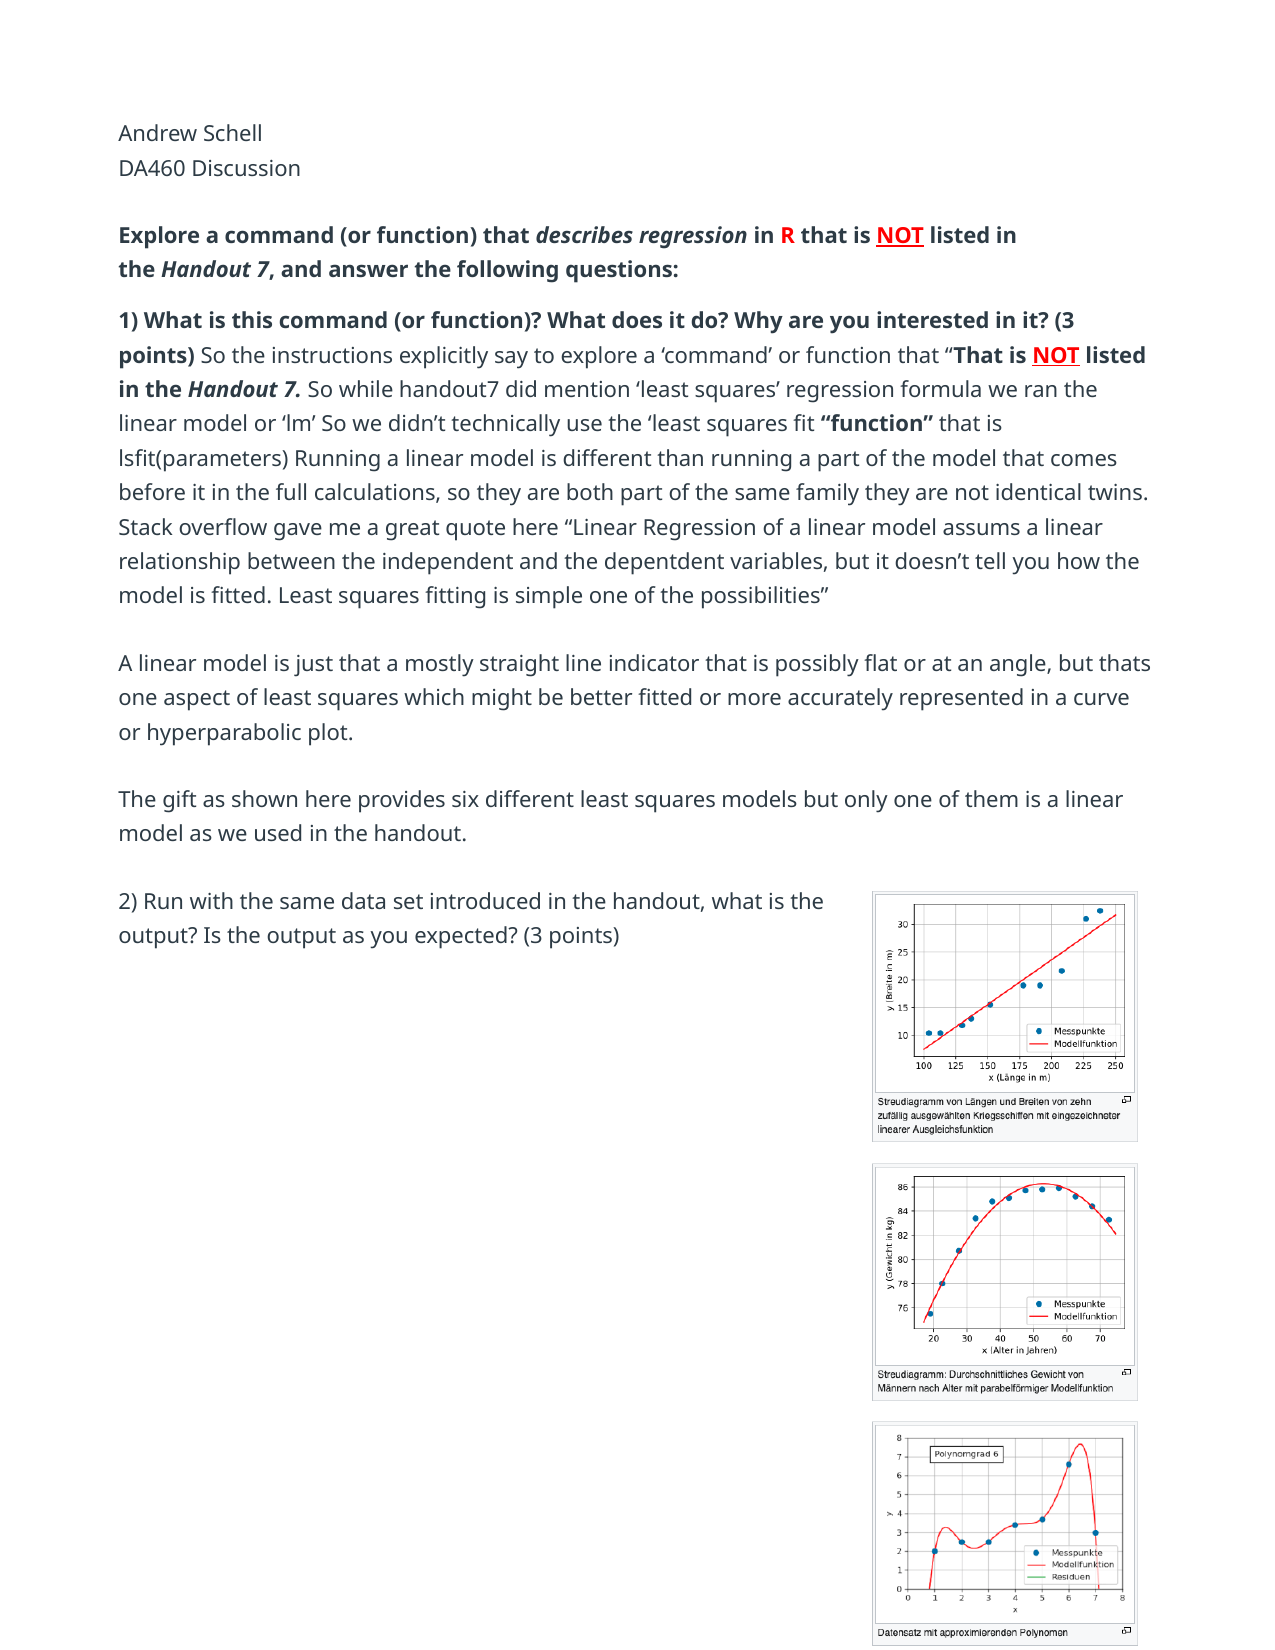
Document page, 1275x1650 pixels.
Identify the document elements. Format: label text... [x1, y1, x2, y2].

text 2) Run with the same data set introduced in the handout, what is the output? Is the output as you expected? (3 points) [118, 886, 867, 950]
text 1) What is this command (or function)? What does it do? Why are you interested in it? (3 points) So the instructions explicitly say to explore a ‘command’ or function that “That is NOT listed in the Handout 7. So while handout7 did mention ‘least squares’ regression formula we ran the linear model or ‘lm’ So we didn’t technically use the ‘least squares fit “function” that is lsfit(parameters) Running a linear model is different than running a part of the model that comes before it in the full calculations, so they are both part of the same family they are not identical twins. Stack overflow gave me a great quote here “Linear Regression of a linear model assums a linear relationship between the independent and the depentdent variables, but it doesn’t tell you how the model is fitted. Least squares fitting is simple one of the possibilities” [118, 305, 1157, 610]
text A linear model is just that a mostly straight line indicator that is possibly flat or at an angle, but thats one aspect of least squares which might be better fitted or more accurately represented in a curve or hyperparabolic plot. [118, 648, 1157, 746]
text The gift as shown here provides six different least squares models but only one of them is a linear model as we used in the handout. [118, 784, 1157, 848]
text Andrew Schell DA460 Discussion [118, 118, 1157, 182]
text Explore a command (or function) that describes regression in R that is NOT listed in the Handout 7, and answer the following questions: [118, 220, 1157, 284]
picture [867, 884, 1142, 1650]
